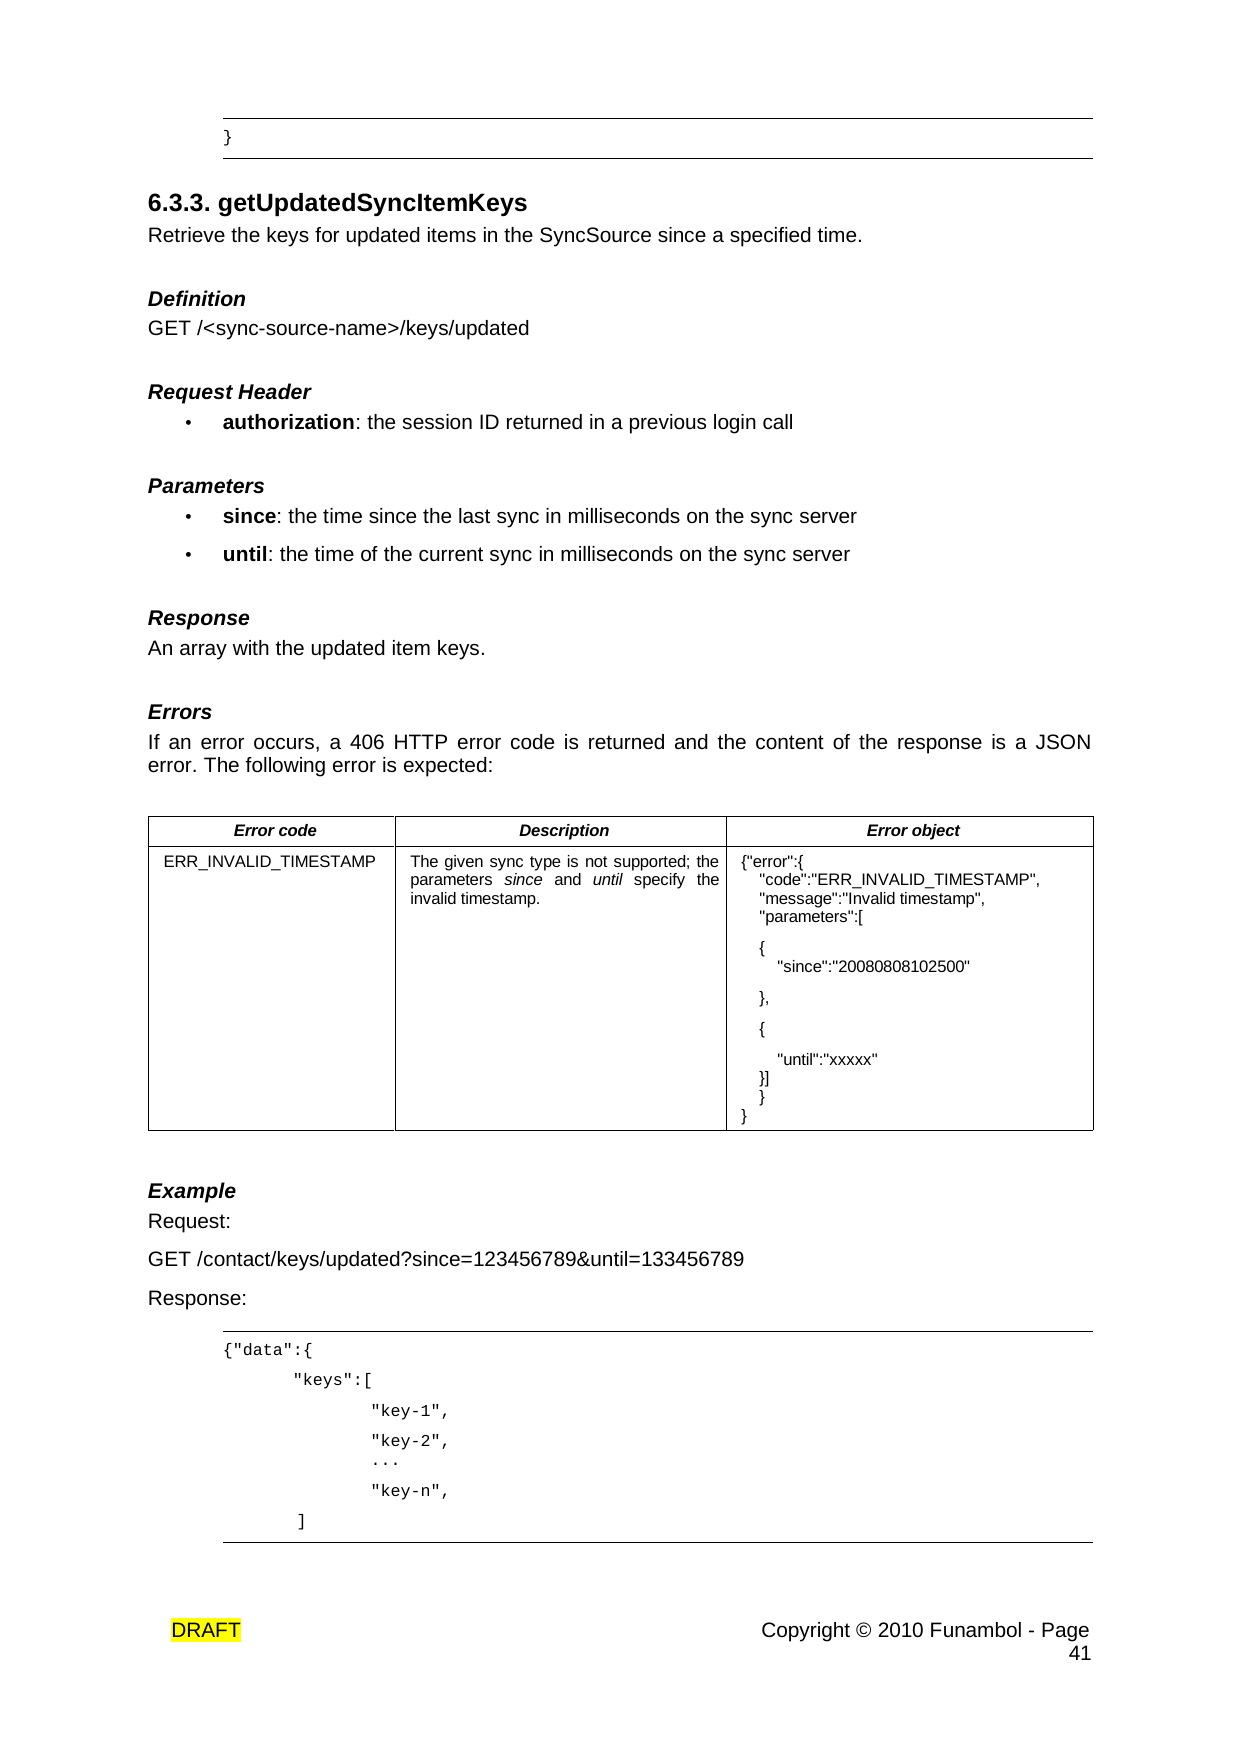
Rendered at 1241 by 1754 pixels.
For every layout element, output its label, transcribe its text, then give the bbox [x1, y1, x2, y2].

text Request: [148, 1209, 1093, 1233]
list since: the time since the last sync in milliseconds on the sync server [185, 504, 1093, 528]
subtitle Request Header [148, 380, 1093, 404]
table_cell ERR_INVALID_TIMESTAMP [149, 847, 394, 1130]
subtitle Errors [148, 700, 1093, 724]
text } [223, 119, 1093, 158]
text An array with the updated item keys. [148, 637, 1093, 660]
table_header Error code [149, 817, 394, 846]
text If an error occurs, a 406 HTTP error code is returned and the content of the response is a JSON error. The following error is expected: [148, 730, 1093, 777]
list authorization: the session ID returned in a previous login call [185, 411, 1093, 434]
table_cell {"error":{ "code":"ERR_INVALID_TIMESTAMP", "message":"Invalid timestamp", "parameters":[ { "since":"20080808102500" }, { "until":"xxxxx" }] } } [727, 847, 1093, 1130]
subtitle getUpdatedSyncItemKeys [148, 189, 1093, 217]
subtitle Parameters [148, 474, 1093, 498]
subtitle Definition [148, 287, 1093, 311]
text ] [223, 1502, 1093, 1542]
text GET /contact/keys/updated?since=123456789&until=133456789 [148, 1248, 1093, 1271]
list until: the time of the current sync in milliseconds on the sync server [185, 543, 1093, 566]
subtitle Example [148, 1179, 1093, 1203]
table_cell The given sync type is not supported; the parameters since and until specify the invalid timestamp. [396, 847, 726, 1130]
text "key-n", [223, 1472, 1093, 1501]
text "key-1", [223, 1392, 1093, 1421]
text Response: [148, 1286, 1093, 1310]
text GET /<sync-source-name>/keys/updated [148, 317, 1093, 340]
table_header Error object [727, 817, 1093, 846]
text {"data":{ [223, 1332, 1093, 1360]
table_header Description [396, 817, 726, 846]
subtitle Response [148, 606, 1093, 630]
text "keys":[ [223, 1361, 1093, 1391]
text Retrieve the keys for updated items in the SyncSource since a specified time. [148, 223, 1093, 247]
text "key-2", ... [223, 1423, 1093, 1470]
